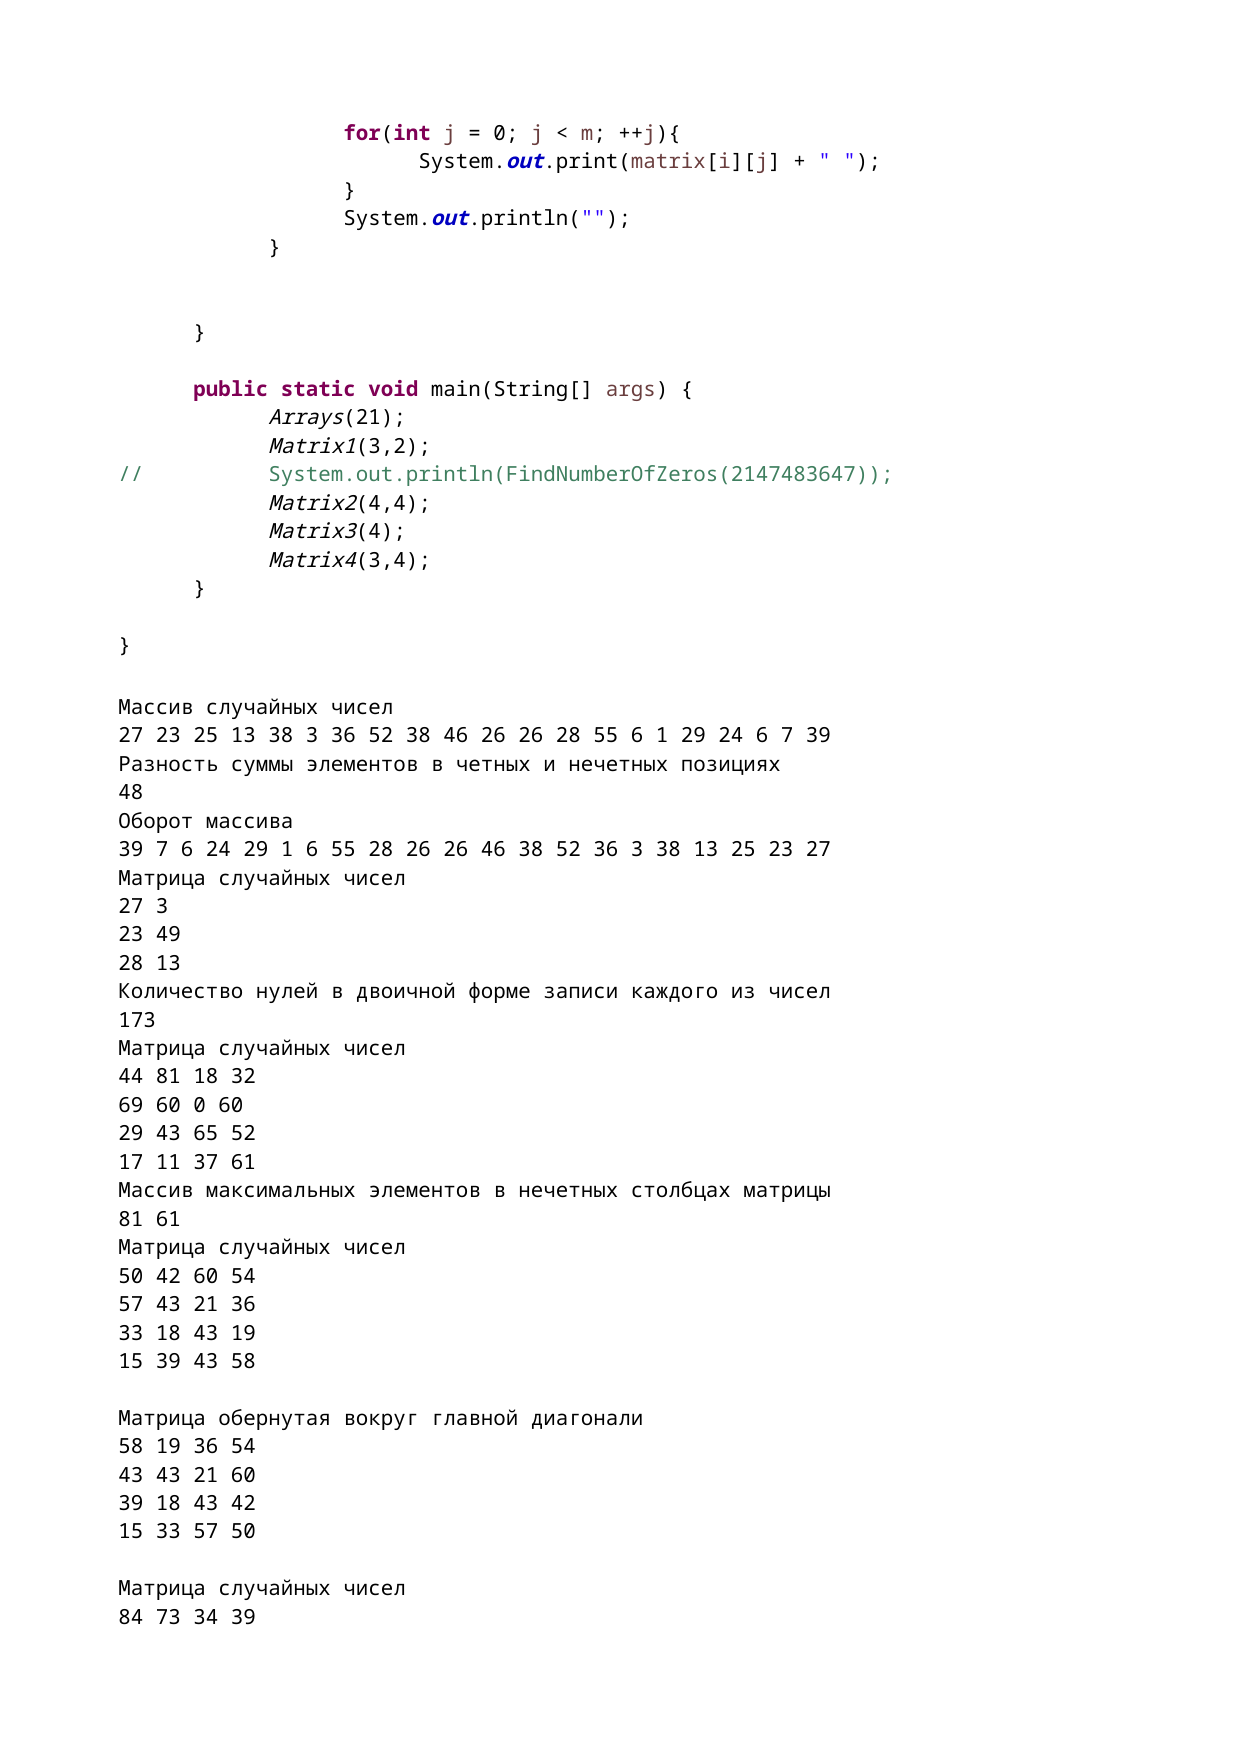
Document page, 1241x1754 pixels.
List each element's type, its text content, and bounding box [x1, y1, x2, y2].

text 27 3 [118, 891, 1122, 919]
text 48 [118, 777, 1122, 806]
text Матрица случайных чисел [118, 1573, 1122, 1602]
text 50 42 60 54 [118, 1261, 1122, 1289]
text // System.out.println(FindNumberOfZeros(2147483647)); [118, 459, 1122, 488]
text Количество нулей в двоичной форме записи каждого из чисел [118, 976, 1122, 1005]
text Matrix4(3,4); [118, 545, 1122, 573]
text 28 13 [118, 948, 1122, 976]
text 44 81 18 32 [118, 1062, 1122, 1090]
text Матрица случайных чисел [118, 1033, 1122, 1062]
text } [118, 175, 1122, 203]
text 43 43 21 60 [118, 1460, 1122, 1488]
text Разность суммы элементов в четных и нечетных позициях [118, 749, 1122, 777]
text Matrix2(4,4); [118, 488, 1122, 516]
text System.out.println(""); [118, 203, 1122, 232]
text } [118, 232, 1122, 260]
text 173 [118, 1005, 1122, 1033]
text Массив максимальных элементов в нечетных столбцах матрицы [118, 1175, 1122, 1204]
text 84 73 34 39 [118, 1602, 1122, 1630]
text Оборот массива [118, 806, 1122, 834]
text 69 60 0 60 [118, 1090, 1122, 1118]
text 58 19 36 54 [118, 1431, 1122, 1460]
text Matrix1(3,2); [118, 431, 1122, 459]
text public static void main(String[] args) { [118, 374, 1122, 402]
text System.out.print(matrix[i][j] + " "); [118, 147, 1122, 175]
text } [118, 317, 1122, 346]
text Матрица случайных чисел [118, 863, 1122, 891]
text 29 43 65 52 [118, 1118, 1122, 1147]
text 57 43 21 36 [118, 1289, 1122, 1318]
text Матрица случайных чисел [118, 1232, 1122, 1261]
text } [118, 573, 1122, 602]
text } [118, 630, 1122, 658]
text Matrix3(4); [118, 516, 1122, 545]
text Матрица обернутая вокруг главной диагонали [118, 1403, 1122, 1431]
text 15 39 43 58 [118, 1346, 1122, 1374]
text Массив случайных чисел [118, 692, 1122, 720]
text Arrays(21); [118, 402, 1122, 431]
text 33 18 43 19 [118, 1318, 1122, 1346]
text 17 11 37 61 [118, 1147, 1122, 1175]
text 81 61 [118, 1204, 1122, 1232]
text 23 49 [118, 919, 1122, 948]
text 39 7 6 24 29 1 6 55 28 26 26 46 38 52 36 3 38 13 25 23 27 [118, 834, 1122, 863]
text 39 18 43 42 [118, 1488, 1122, 1517]
text for(int j = 0; j < m; ++j){ [118, 118, 1122, 147]
text 27 23 25 13 38 3 36 52 38 46 26 26 28 55 6 1 29 24 6 7 39 [118, 720, 1122, 749]
text 15 33 57 50 [118, 1517, 1122, 1545]
